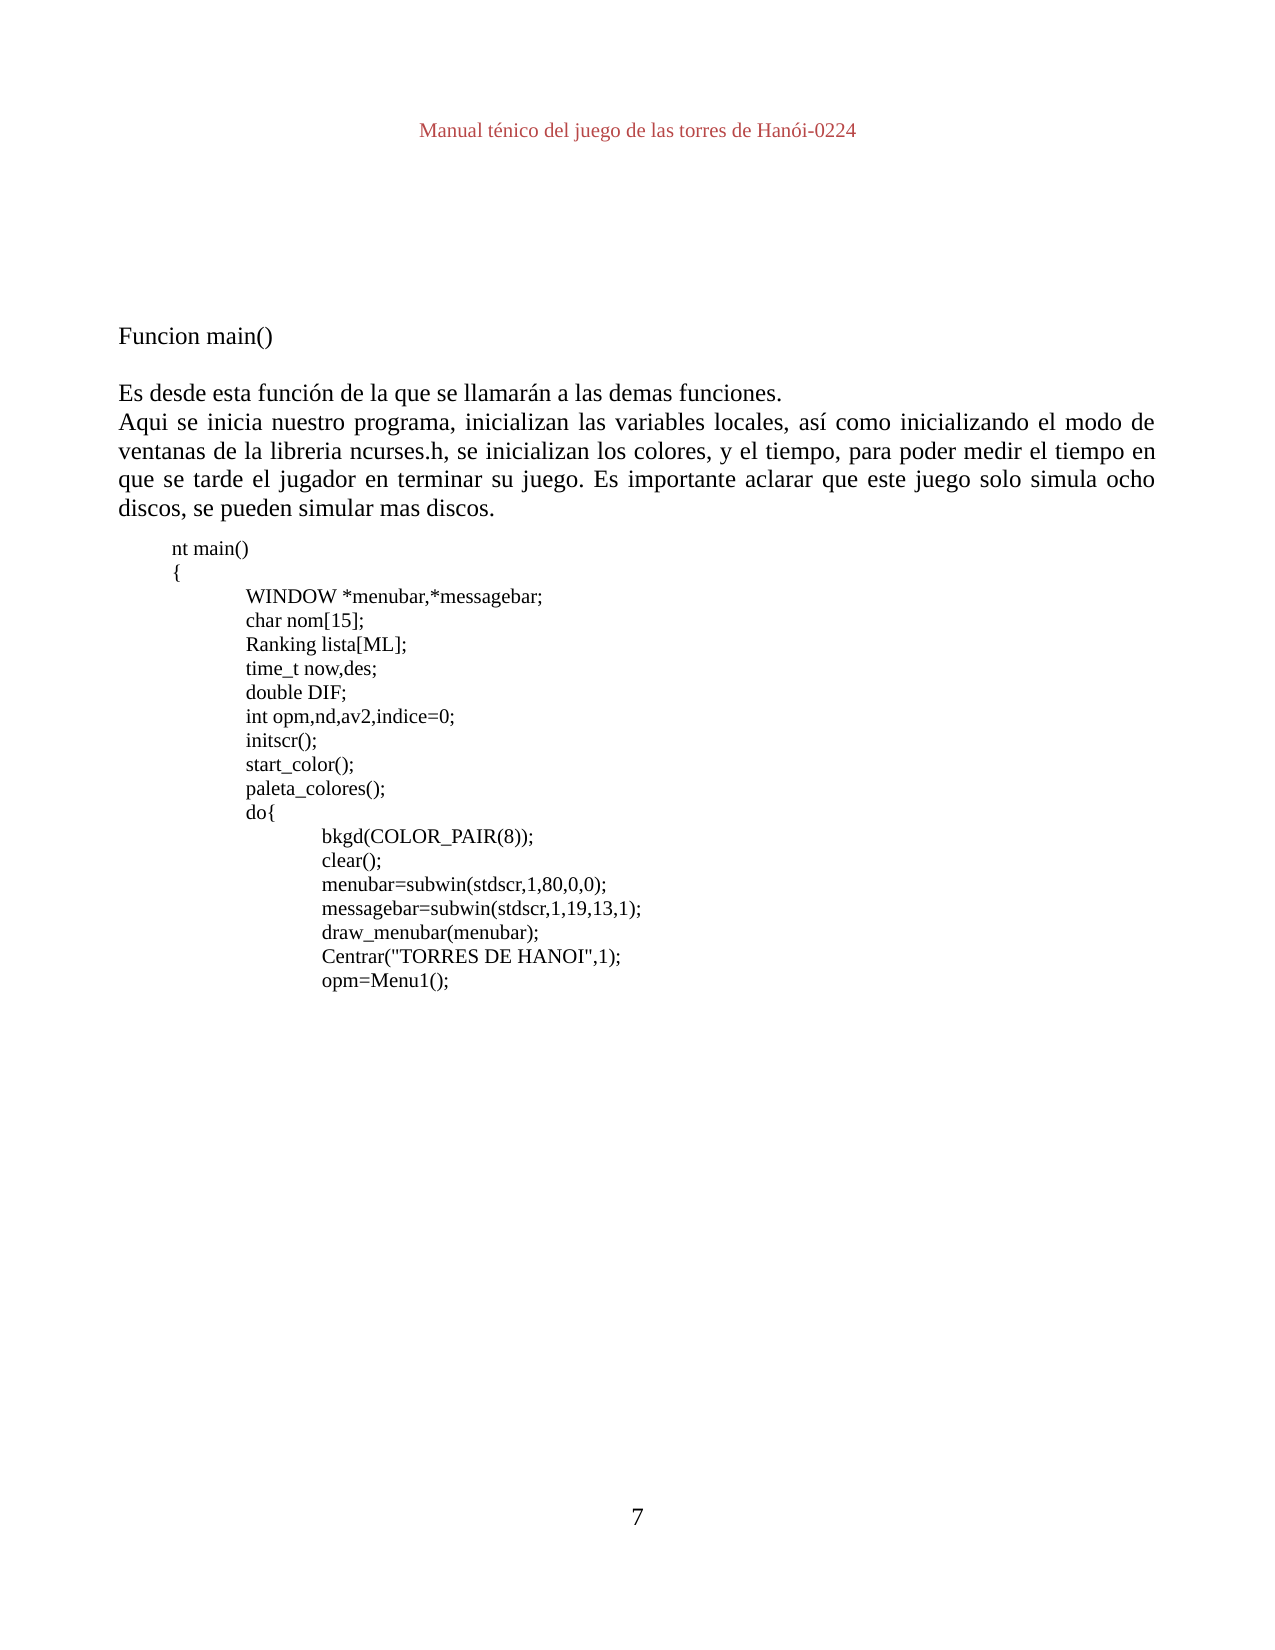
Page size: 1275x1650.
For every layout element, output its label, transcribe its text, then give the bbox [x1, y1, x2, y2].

text Funcion main() [118, 321, 1157, 349]
text Aqui se inicia nuestro programa, inicializan las variables locales, así como inicializando el modo de ventanas de la libreria ncurses.h, se inicializan los colores, y el tiempo, para poder medir el tiempo en que se tarde el jugador en terminar su juego. Es importante aclarar que este juego solo simula ocho discos, se pueden simular mas discos. [118, 407, 1157, 522]
text Es desde esta función de la que se llamarán a las demas funciones. [118, 378, 1157, 407]
